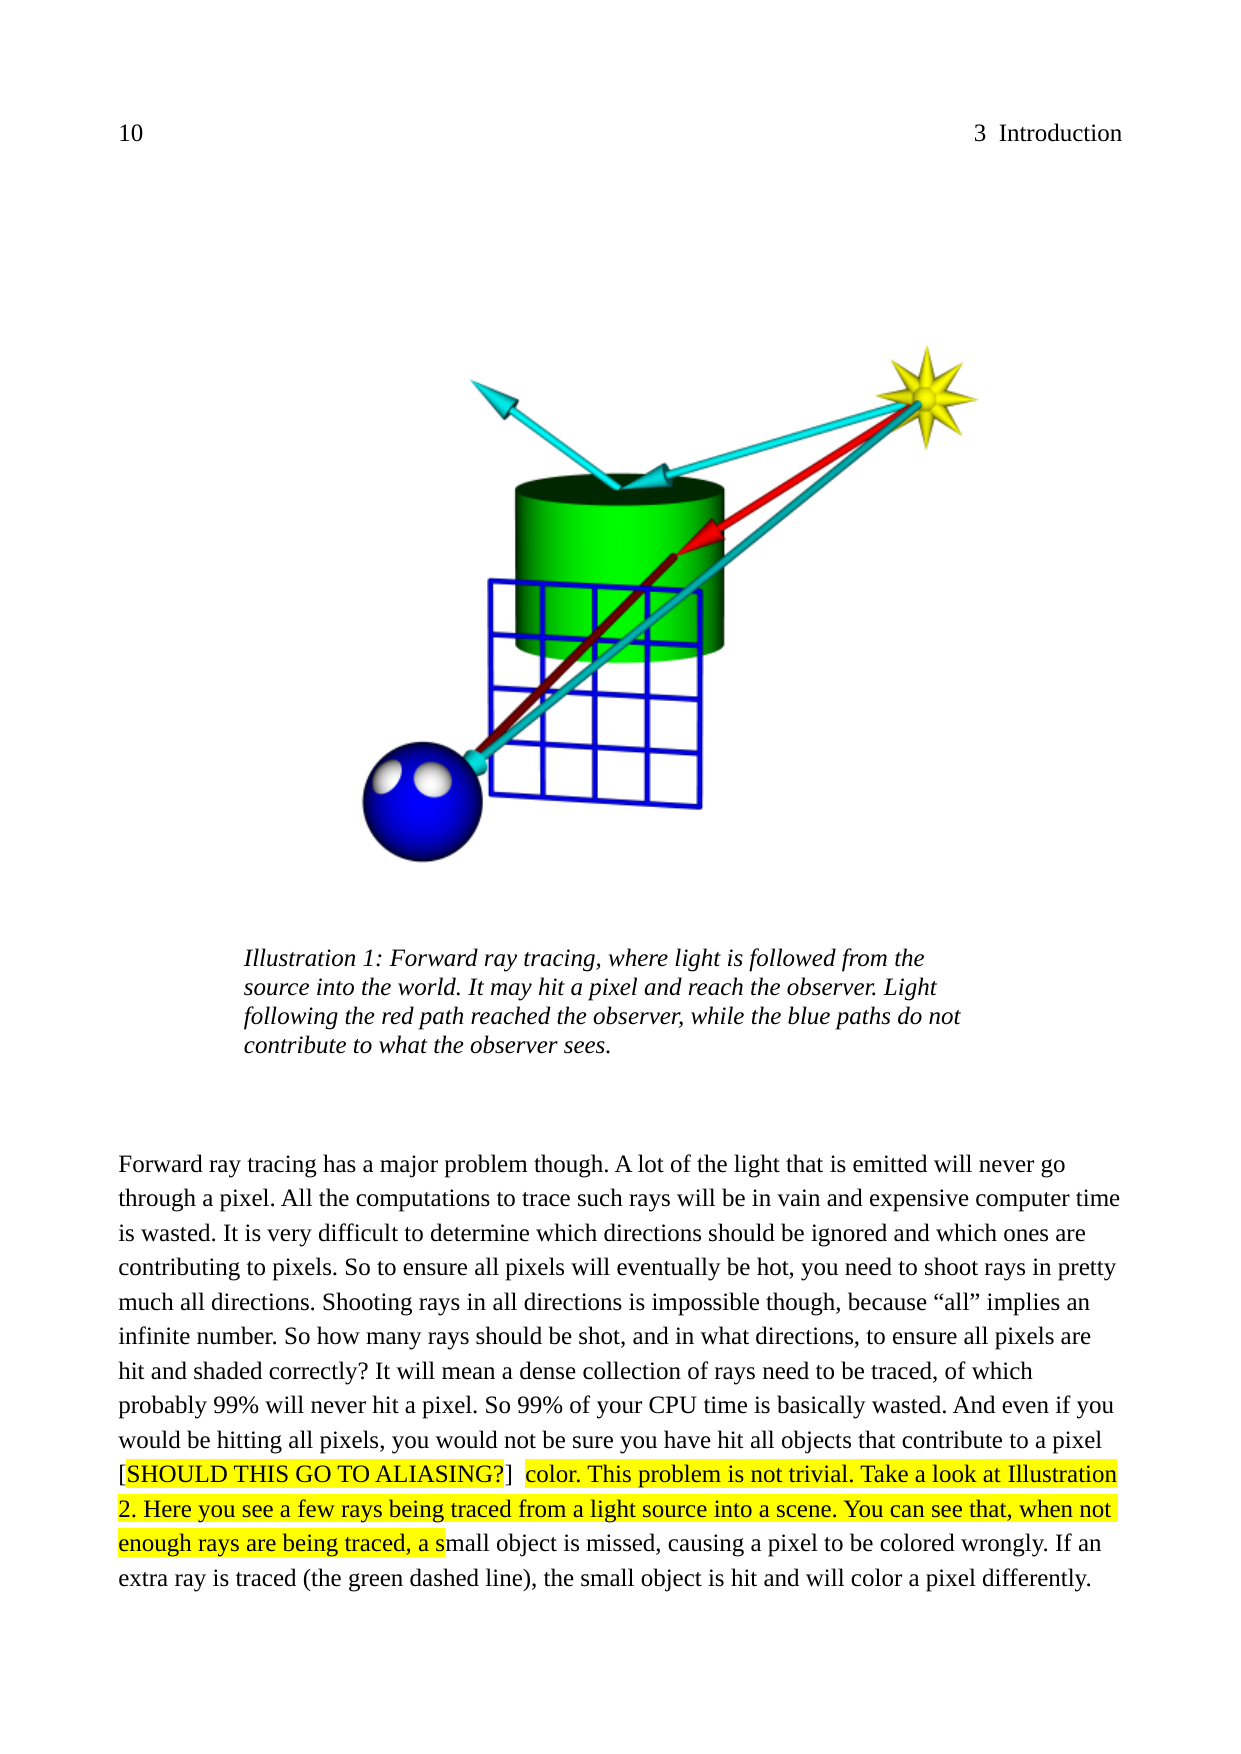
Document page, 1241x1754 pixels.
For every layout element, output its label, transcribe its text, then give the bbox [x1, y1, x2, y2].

picture [243, 190, 997, 944]
text Forward ray tracing has a major problem though. A lot of the light that is emitted will never go through a pixel. All the computations to trace such rays will be in vain and expensive computer time is wasted. It is very difficult to determine which directions should be ignored and which ones are contributing to pixels. So to ensure all pixels will eventually be hot, you need to shoot rays in pretty much all directions. Shooting rays in all directions is impossible though, because “all” implies an infinite number. So how many rays should be shot, and in what directions, to ensure all pixels are hit and shaded correctly? It will mean a dense collection of rays need to be traced, of which probably 99% will never hit a pixel. So 99% of your CPU time is basically wasted. And even if you would be hitting all pixels, you would not be sure you have hit all objects that contribute to a pixel [SHOULD THIS GO TO ALIASING?] color. This problem is not trivial. Take a look at Illustration 2. Here you see a few rays being traced from a light source into a scene. You can see that, when not enough rays are being traced, a small object is missed, causing a pixel to be colored wrongly. If an extra ray is traced (the green dashed line), the small object is hit and will color a pixel differently. [118, 1149, 1122, 1591]
text Illustration 1: Forward ray tracing, where light is followed from the source into the world. It may hit a pixel and reach the observer. Light following the red path reached the observer, while the blue paths do not contribute to what the observer sees. [244, 944, 997, 1058]
